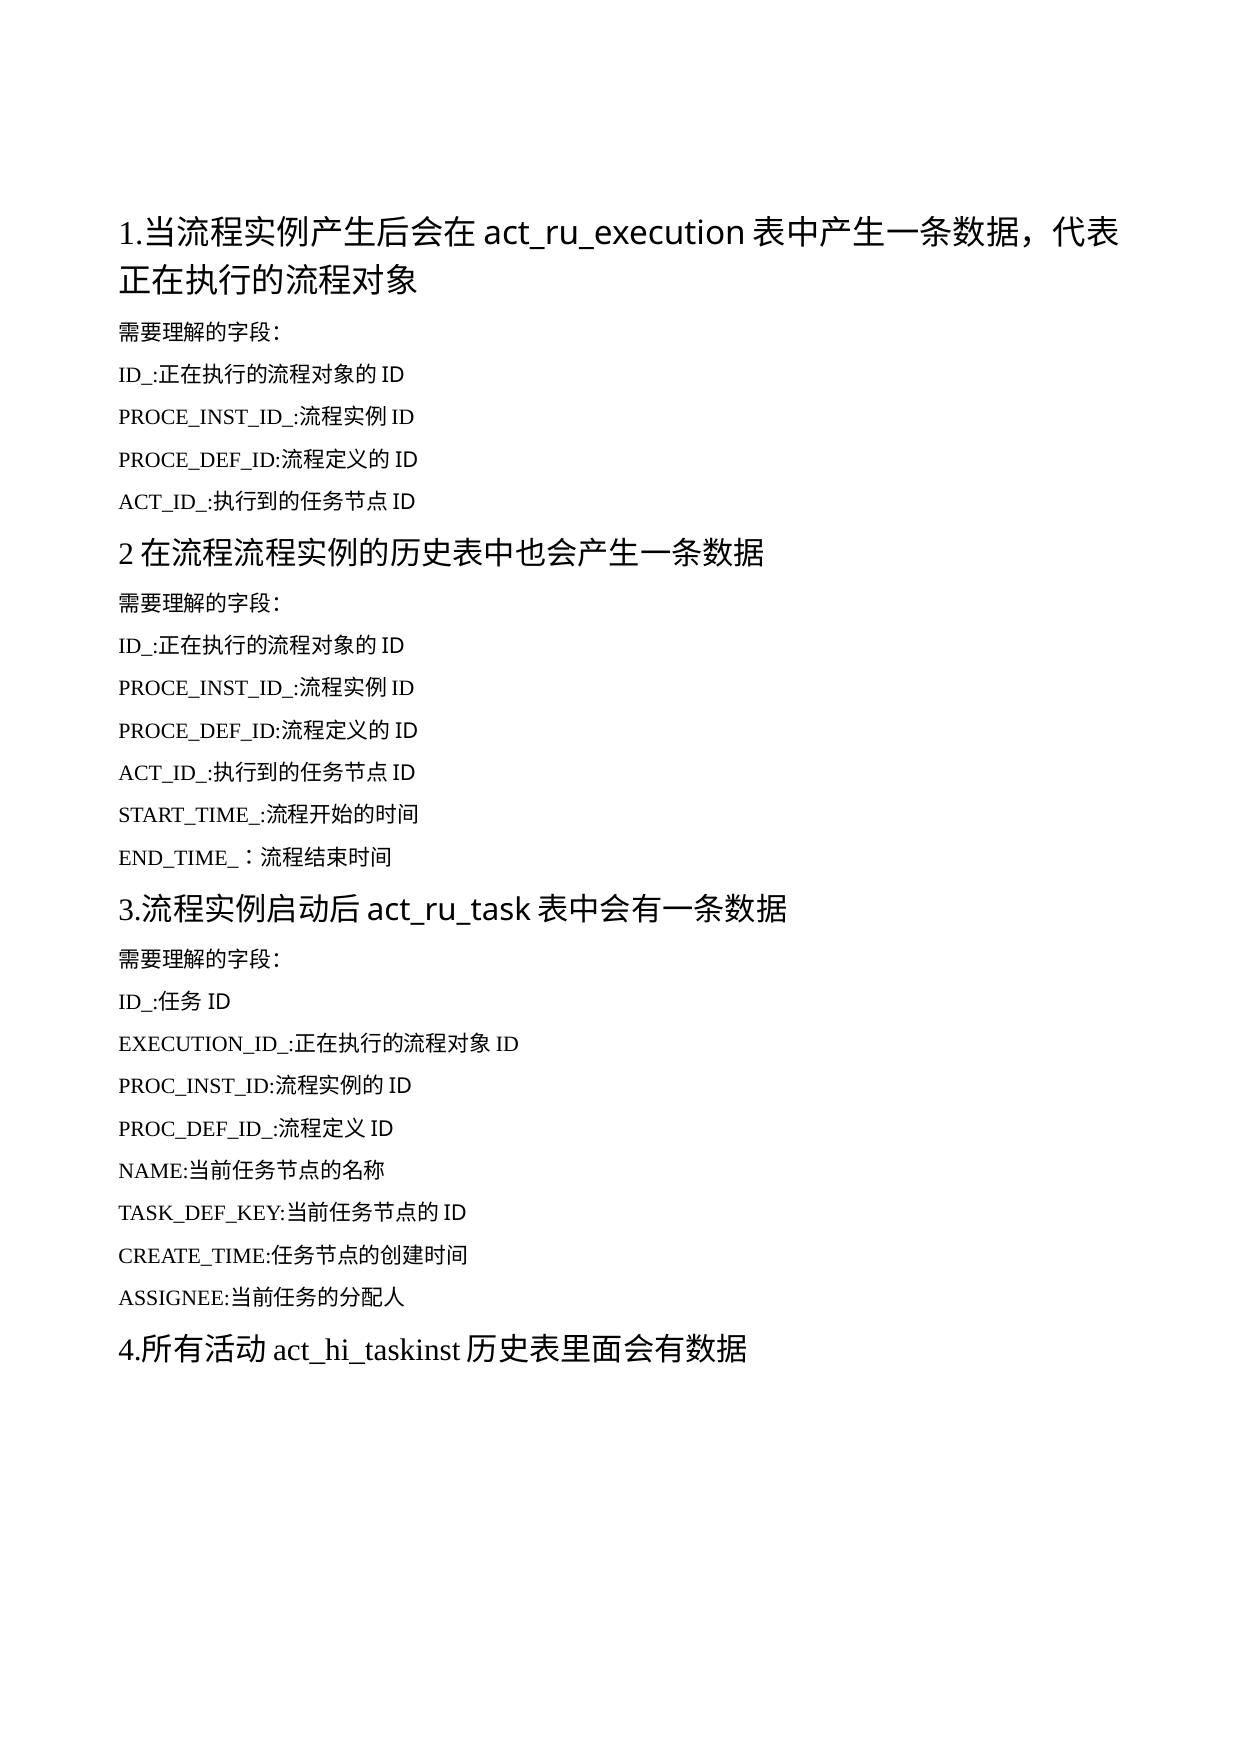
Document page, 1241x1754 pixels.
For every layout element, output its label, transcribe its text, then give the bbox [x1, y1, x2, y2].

text 3.流程实例启动后act_ru_task表中会有一条数据 [118, 884, 1122, 929]
text 1.当流程实例产生后会在act_ru_execution表中产生一条数据，代表正在执行的流程对象 [118, 206, 1122, 302]
text 需要理解的字段： [118, 586, 1122, 617]
text ID_:正在执行的流程对象的ID [118, 359, 1122, 389]
text NAME:当前任务节点的名称 [118, 1155, 1122, 1185]
text PROC_INST_ID:流程实例的ID [118, 1070, 1122, 1100]
text ID_:正在执行的流程对象的ID [118, 630, 1122, 660]
text PROCE_INST_ID_:流程实例ID [118, 401, 1122, 431]
text EXECUTION_ID_:正在执行的流程对象ID [118, 1028, 1122, 1058]
text PROCE_INST_ID_:流程实例ID [118, 672, 1122, 702]
text ACT_ID_:执行到的任务节点ID [118, 486, 1122, 516]
text END_TIME_：流程结束时间 [118, 841, 1122, 871]
text ID_:任务 ID [118, 986, 1122, 1016]
text ASSIGNEE:当前任务的分配人 [118, 1282, 1122, 1312]
text PROCE_DEF_ID:流程定义的ID [118, 714, 1122, 744]
text 4.所有活动act_hi_taskinst历史表里面会有数据 [118, 1324, 1122, 1369]
text ACT_ID_:执行到的任务节点ID [118, 757, 1122, 787]
text TASK_DEF_KEY:当前任务节点的ID [118, 1197, 1122, 1227]
text 2在流程流程实例的历史表中也会产生一条数据 [118, 528, 1122, 573]
text CREATE_TIME:任务节点的创建时间 [118, 1239, 1122, 1269]
text 需要理解的字段： [118, 315, 1122, 346]
text START_TIME_:流程开始的时间 [118, 799, 1122, 829]
text 需要理解的字段： [118, 942, 1122, 973]
text PROC_DEF_ID_:流程定义ID [118, 1113, 1122, 1142]
text PROCE_DEF_ID:流程定义的ID [118, 443, 1122, 473]
